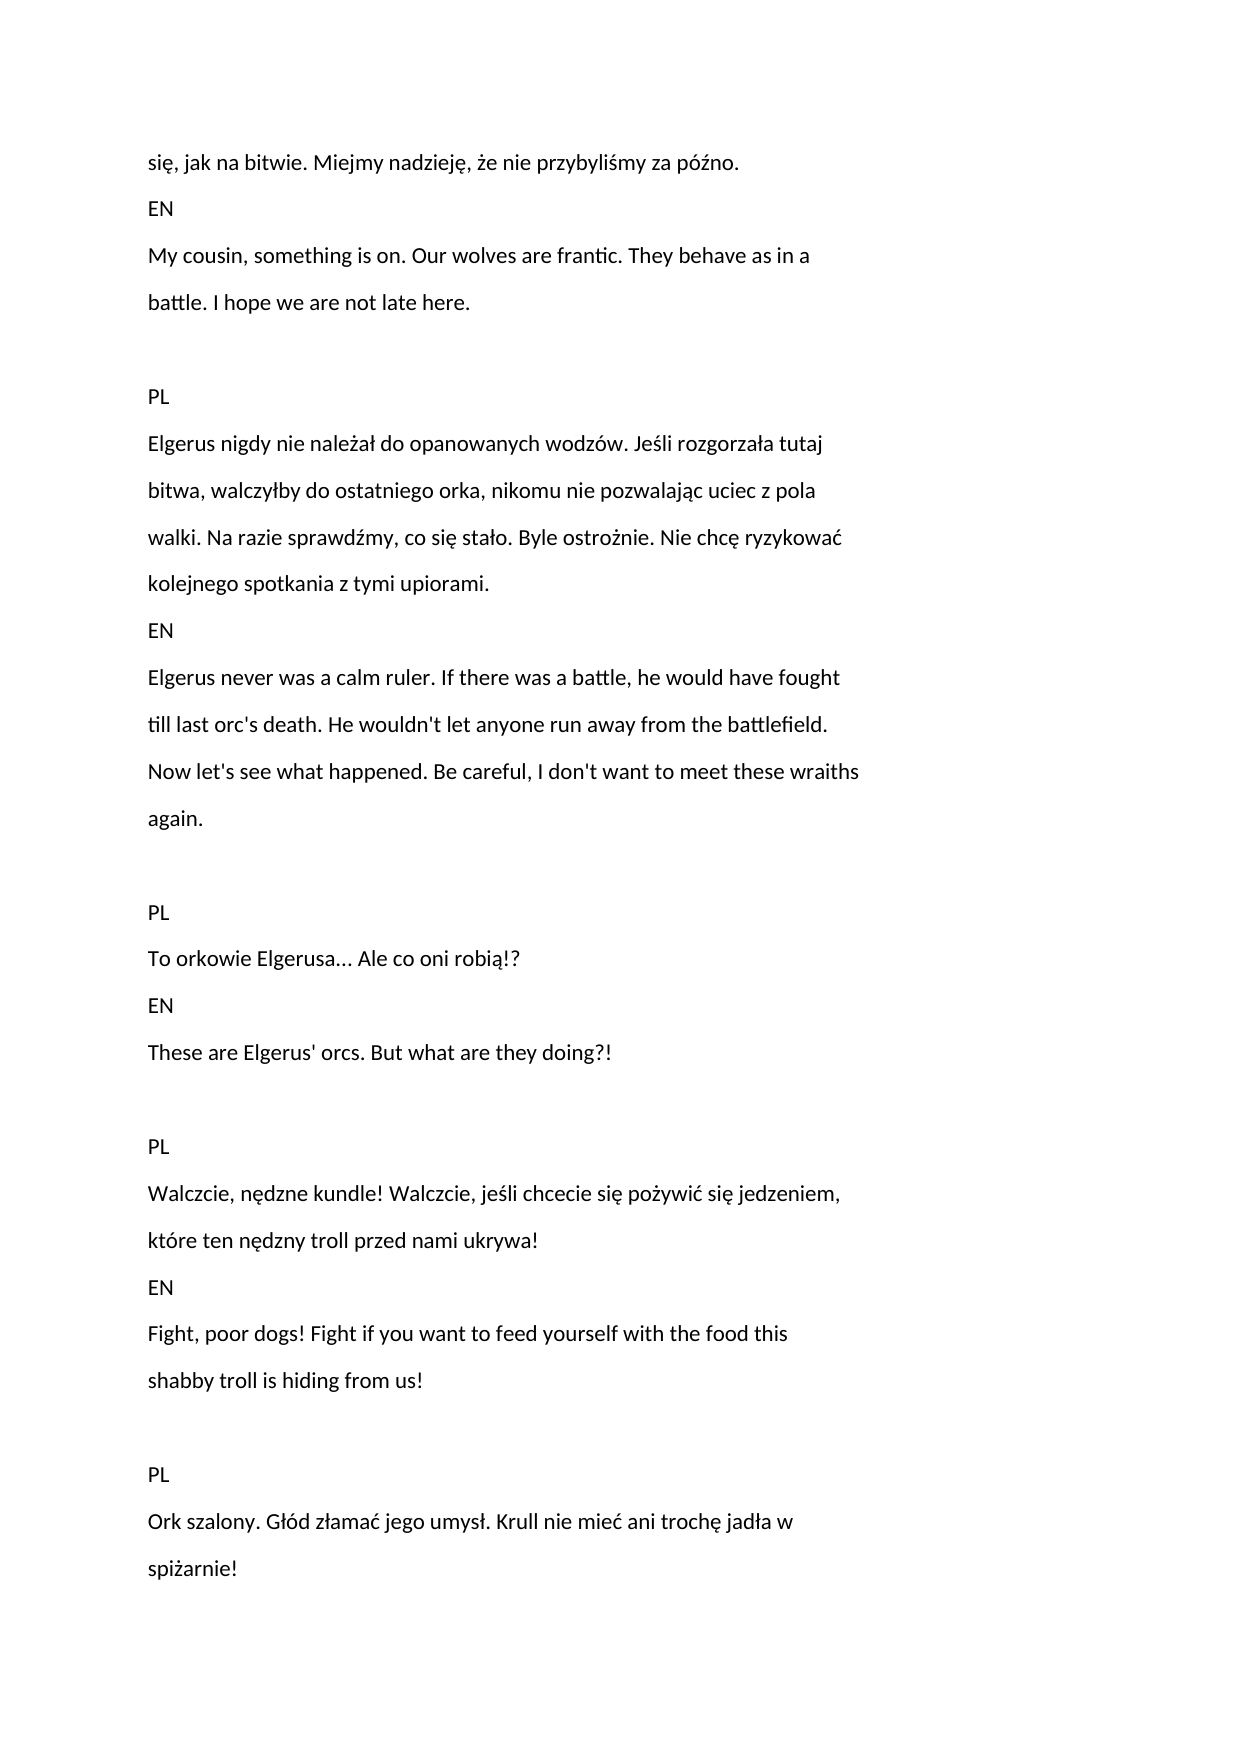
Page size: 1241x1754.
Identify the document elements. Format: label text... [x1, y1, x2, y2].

text PL [148, 382, 1093, 410]
text spiżarnie! [148, 1554, 1093, 1582]
text EN [148, 1273, 1093, 1301]
text kolejnego spotkania z tymi upiorami. [148, 569, 1093, 597]
text EN [148, 991, 1093, 1019]
text Walczcie, nędzne kundle! Walczcie, jeśli chcecie się pożywić się jedzeniem, [148, 1179, 1093, 1207]
text battle. I hope we are not late here. [148, 288, 1093, 316]
text walki. Na razie sprawdźmy, co się stało. Byle ostrożnie. Nie chcę ryzykować [148, 523, 1093, 551]
text bitwa, walczyłby do ostatniego orka, nikomu nie pozwalając uciec z pola [148, 476, 1093, 504]
text These are Elgerus' orcs. But what are they doing?! [148, 1038, 1093, 1066]
text My cousin, something is on. Our wolves are frantic. They behave as in a [148, 241, 1093, 269]
text PL [148, 1132, 1093, 1160]
text till last orc's death. He wouldn't let anyone run away from the battlefield. [148, 710, 1093, 738]
text Elgerus never was a calm ruler. If there was a battle, he would have fought [148, 663, 1093, 691]
text EN [148, 194, 1093, 222]
text shabby troll is hiding from us! [148, 1366, 1093, 1394]
text Now let's see what happened. Be careful, I don't want to meet these wraiths [148, 757, 1093, 785]
text PL [148, 898, 1093, 926]
text Fight, poor dogs! Fight if you want to feed yourself with the food this [148, 1319, 1093, 1347]
text To orkowie Elgerusa... Ale co oni robią!? [148, 944, 1093, 972]
text PL [148, 1460, 1093, 1488]
text się, jak na bitwie. Miejmy nadzieję, że nie przybyliśmy za późno. [148, 148, 1093, 176]
text EN [148, 616, 1093, 644]
text które ten nędzny troll przed nami ukrywa! [148, 1226, 1093, 1254]
text again. [148, 804, 1093, 832]
text Elgerus nigdy nie należał do opanowanych wodzów. Jeśli rozgorzała tutaj [148, 429, 1093, 457]
text Ork szalony. Głód złamać jego umysł. Krull nie mieć ani trochę jadła w [148, 1507, 1093, 1535]
